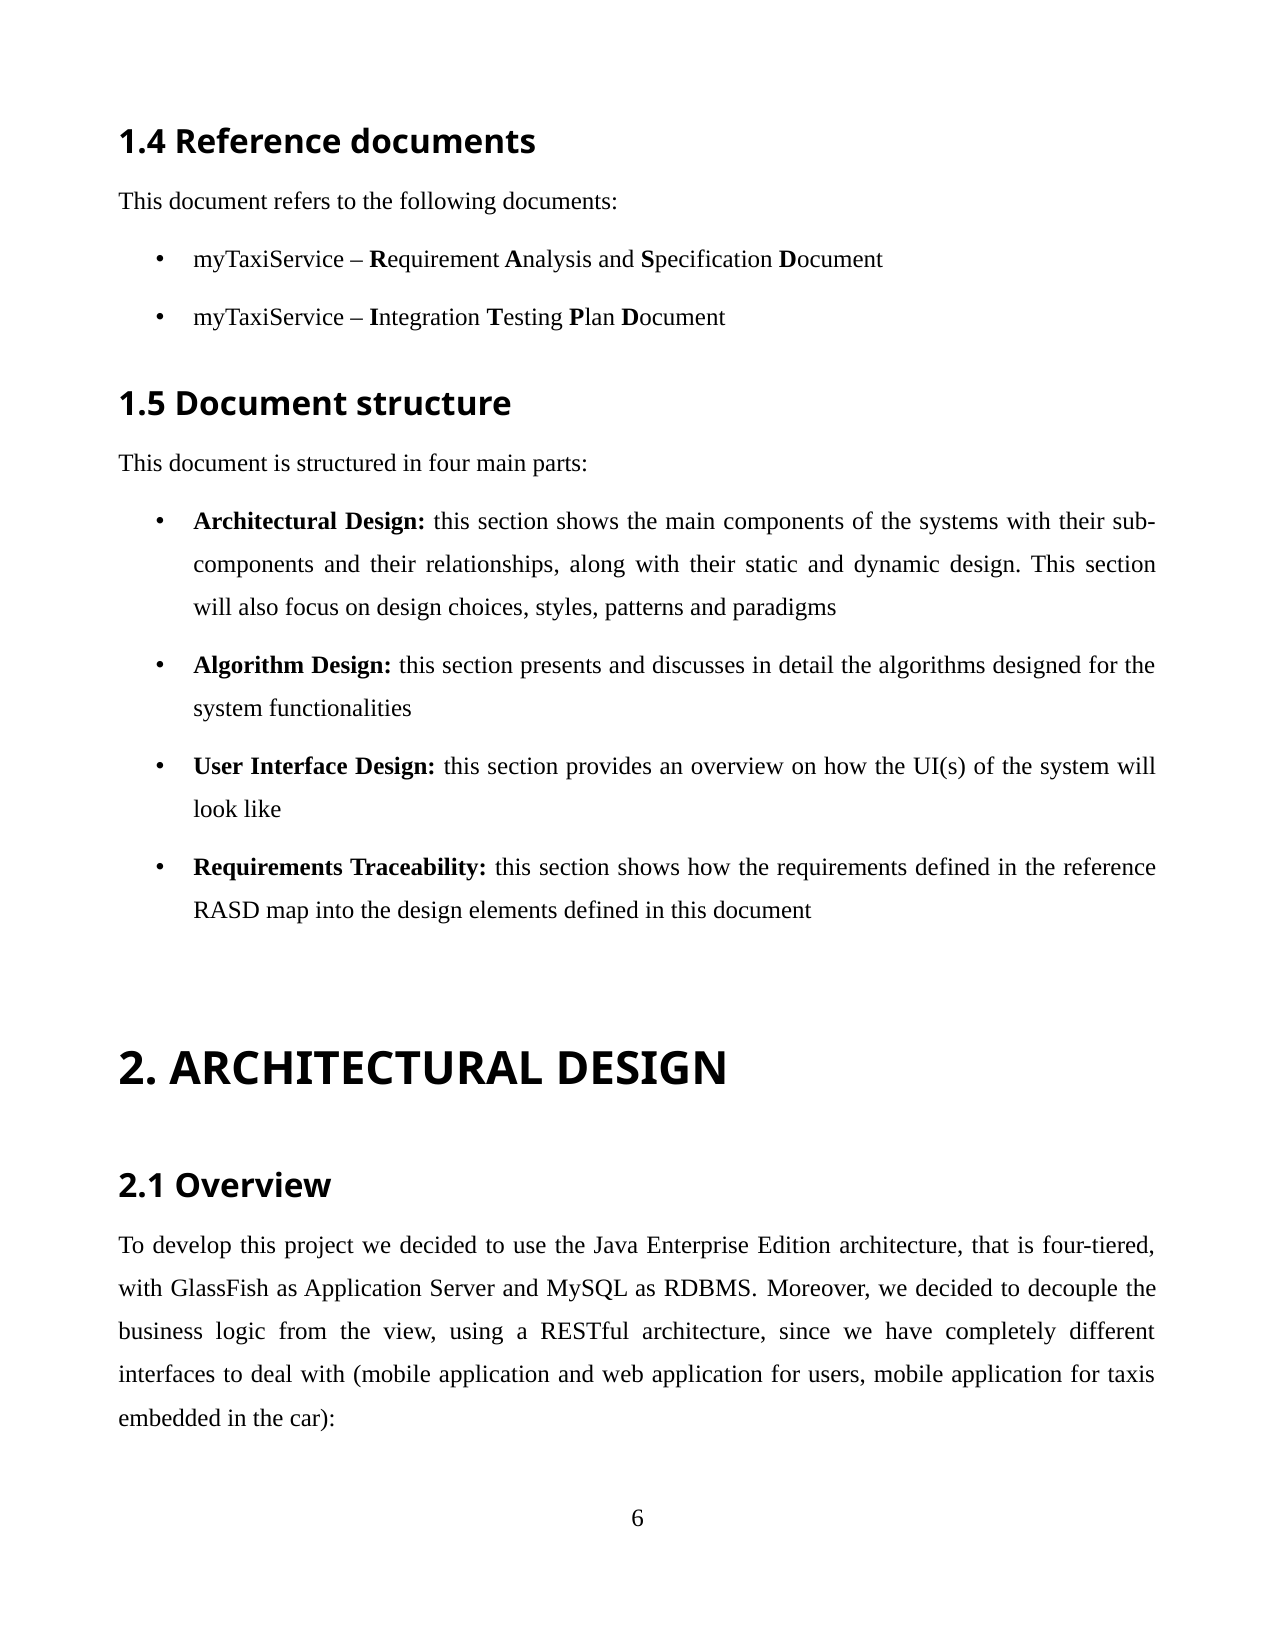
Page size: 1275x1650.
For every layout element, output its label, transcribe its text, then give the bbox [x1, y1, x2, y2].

subtitle 2.1 Overview [118, 1162, 1157, 1207]
subtitle 1.5 Document structure [118, 380, 1157, 426]
text This document refers to the following documents: [118, 186, 1157, 215]
list User Interface Design: this section provides an overview on how the UI(s) of the system will look like [156, 751, 1157, 823]
list myTaxiService – Integration Testing Plan Document [156, 302, 1157, 330]
list Architectural Design: this section shows the main components of the systems with their sub-components and their relationships, along with their static and dynamic design. This section will also focus on design choices, styles, patterns and paradigms [156, 506, 1157, 621]
text To develop this project we decided to use the Java Enterprise Edition architecture, that is four-tiered, with GlassFish as Application Server and MySQL as RDBMS. Moreover, we decided to decouple the business logic from the view, using a RESTful architecture, since we have completely different interfaces to deal with (mobile application and web application for users, mobile application for taxis embedded in the car): [118, 1230, 1157, 1431]
subtitle 2. ARCHITECTURAL DESIGN [118, 1035, 1157, 1098]
text This document is structured in four main parts: [118, 448, 1157, 477]
list Requirements Traceability: this section shows how the requirements defined in the reference RASD map into the design elements defined in this document [156, 852, 1157, 923]
list Algorithm Design: this section presents and discusses in detail the algorithms designed for the system functionalities [156, 650, 1157, 722]
subtitle 1.4 Reference documents [118, 118, 1157, 163]
list myTaxiService – Requirement Analysis and Specification Document [156, 244, 1157, 273]
